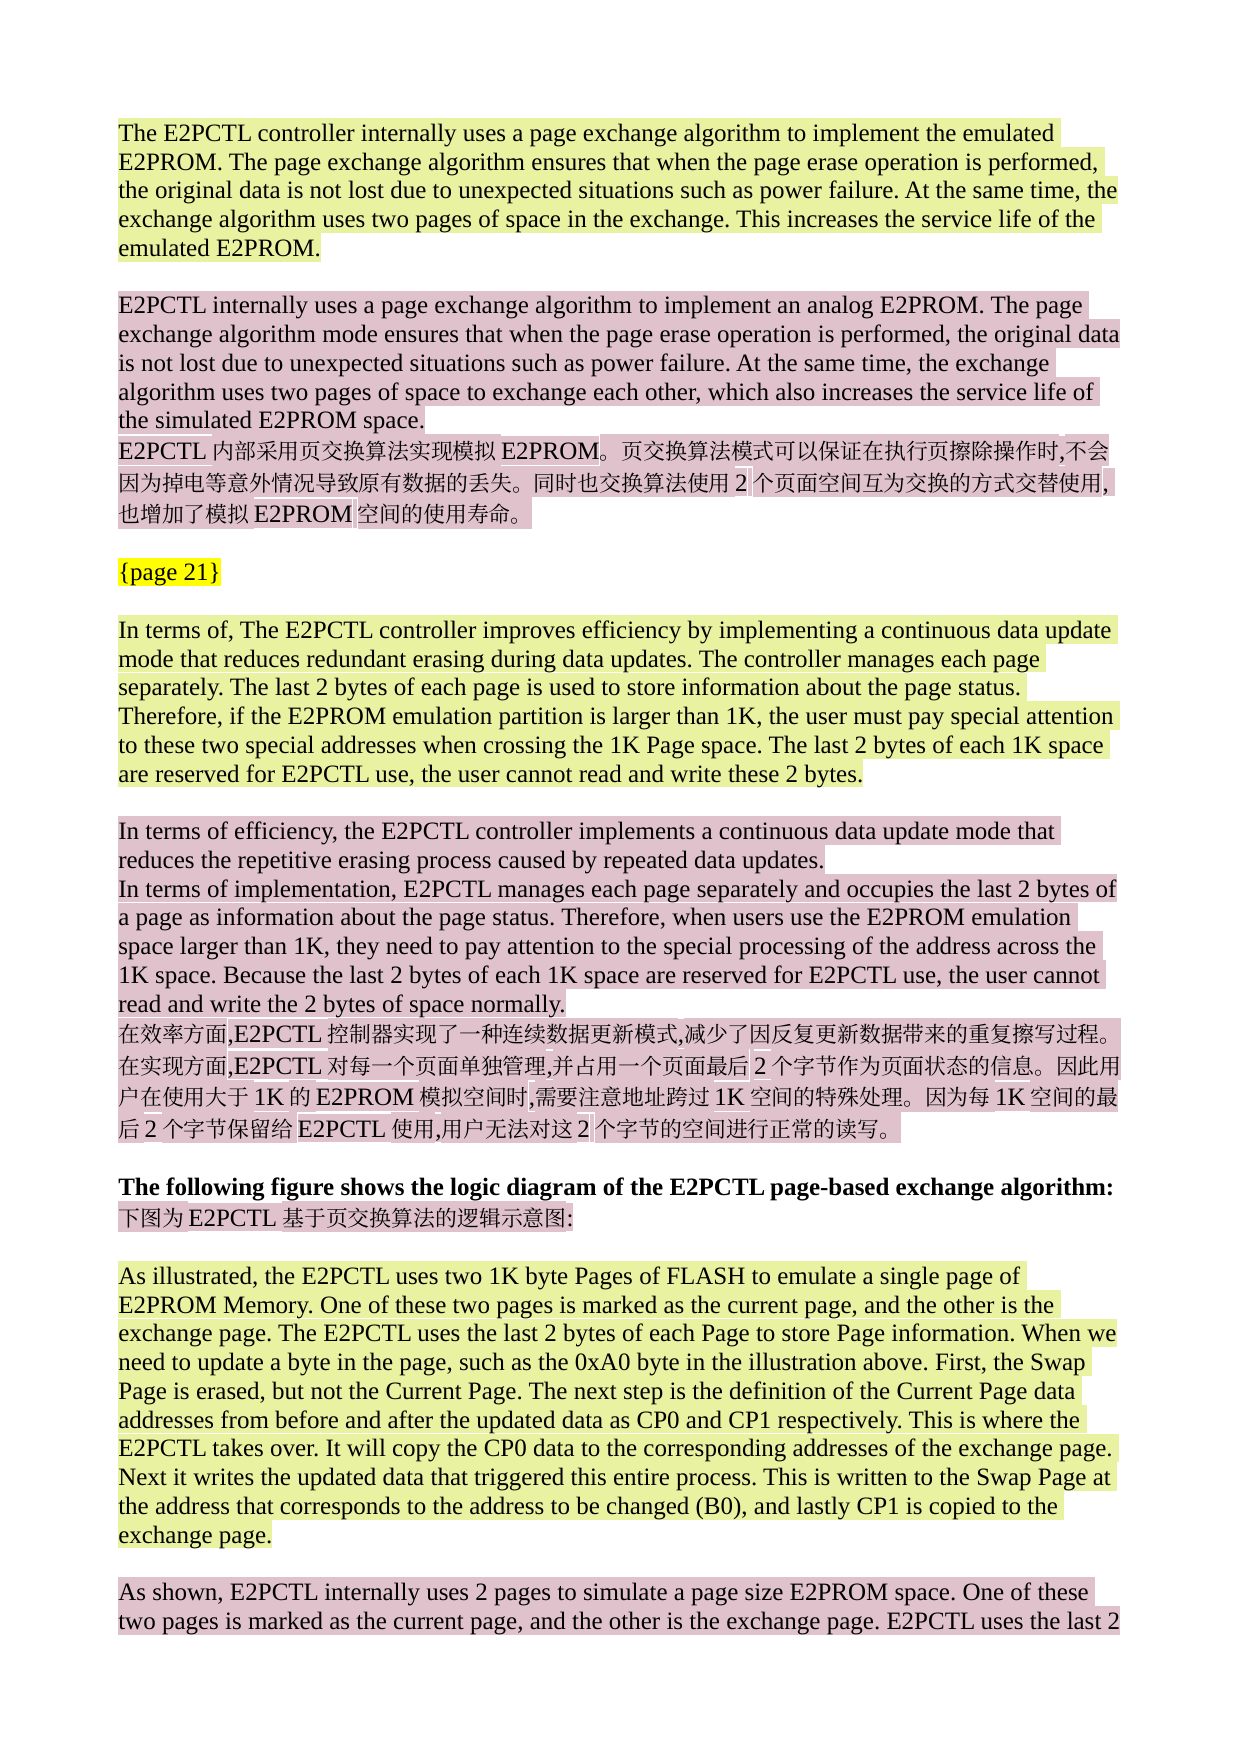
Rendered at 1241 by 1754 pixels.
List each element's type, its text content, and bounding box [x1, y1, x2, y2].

text As illustrated, the E2PCTL uses two 1K byte Pages of FLASH to emulate a single page of E2PROM Memory. One of these two pages is marked as the current page, and the other is the exchange page. The E2PCTL uses the last 2 bytes of each Page to store Page information. When we need to update a byte in the page, such as the 0xA0 byte in the illustration above. First, the Swap Page is erased, but not the Current Page. The next step is the definition of the Current Page data addresses from before and after the updated data as CP0 and CP1 respectively. This is where the E2PCTL takes over. It will copy the CP0 data to the corresponding addresses of the exchange page. Next it writes the updated data that triggered this entire process. This is written to the Swap Page at the address that corresponds to the address to be changed (B0), and lastly CP1 is copied to the exchange page. [118, 1261, 1122, 1548]
text The E2PCTL controller internally uses a page exchange algorithm to implement the emulated E2PROM. The page exchange algorithm ensures that when the page erase operation is performed, the original data is not lost due to unexpected situations such as power failure. At the same time, the exchange algorithm uses two pages of space in the exchange. This increases the service life of the emulated E2PROM. [118, 118, 1122, 262]
text 下图为E2PCTL基于页交换算法的逻辑示意图: [118, 1201, 1122, 1232]
text E2PCTL内部采用页交换算法实现模拟E2PROM。页交换算法模式可以保证在执行页擦除操作时,不会因为掉电等意外情况导致原有数据的丢失。同时也交换算法使用2个页面空间互为交换的方式交替使用, 也增加了模拟E2PROM空间的使用寿命。 [118, 434, 1122, 529]
text In terms of efficiency, the E2PCTL controller implements a continuous data update mode that reduces the repetitive erasing process caused by repeated data updates. [118, 816, 1122, 874]
text E2PCTL internally uses a page exchange algorithm to implement an analog E2PROM. The page exchange algorithm mode ensures that when the page erase operation is performed, the original data is not lost due to unexpected situations such as power failure. At the same time, the exchange algorithm uses two pages of space to exchange each other, which also increases the service life of the simulated E2PROM space. [118, 291, 1122, 434]
text {page 21} [118, 557, 1122, 586]
text In terms of, The E2PCTL controller improves efficiency by implementing a continuous data update mode that reduces redundant erasing during data updates. The controller manages each page separately. The last 2 bytes of each page is used to store information about the page status. Therefore, if the E2PROM emulation partition is larger than 1K, the user must pay special attention to these two special addresses when crossing the 1K Page space. The last 2 bytes of each 1K space are reserved for E2PCTL use, the user cannot read and write these 2 bytes. [118, 615, 1122, 787]
text 在实现方面,E2PCTL对每一个页面单独管理,并占用一个页面最后2个字节作为页面状态的信息。因此用户在使用大于1K的E2PROM模拟空间时,需要注意地址跨过1K空间的特殊处理。因为每1K空间的最后2个字节保留给E2PCTL使用,用户无法对这2个字节的空间进行正常的读写。 [118, 1049, 1122, 1143]
text As shown, E2PCTL internally uses 2 pages to simulate a page size E2PROM space. One of these two pages is marked as the current page, and the other is the exchange page. E2PCTL uses the last 2 [118, 1577, 1122, 1635]
text In terms of implementation, E2PCTL manages each page separately and occupies the last 2 bytes of a page as information about the page status. Therefore, when users use the E2PROM emulation space larger than 1K, they need to pay attention to the special processing of the address across the 1K space. Because the last 2 bytes of each 1K space are reserved for E2PCTL use, the user cannot read and write the 2 bytes of space normally. [118, 874, 1122, 1017]
text 在效率方面,E2PCTL控制器实现了一种连续数据更新模式,减少了因反复更新数据带来的重复擦写过程。 [118, 1017, 1122, 1049]
text The following figure shows the logic diagram of the E2PCTL page-based exchange algorithm: [118, 1172, 1122, 1201]
